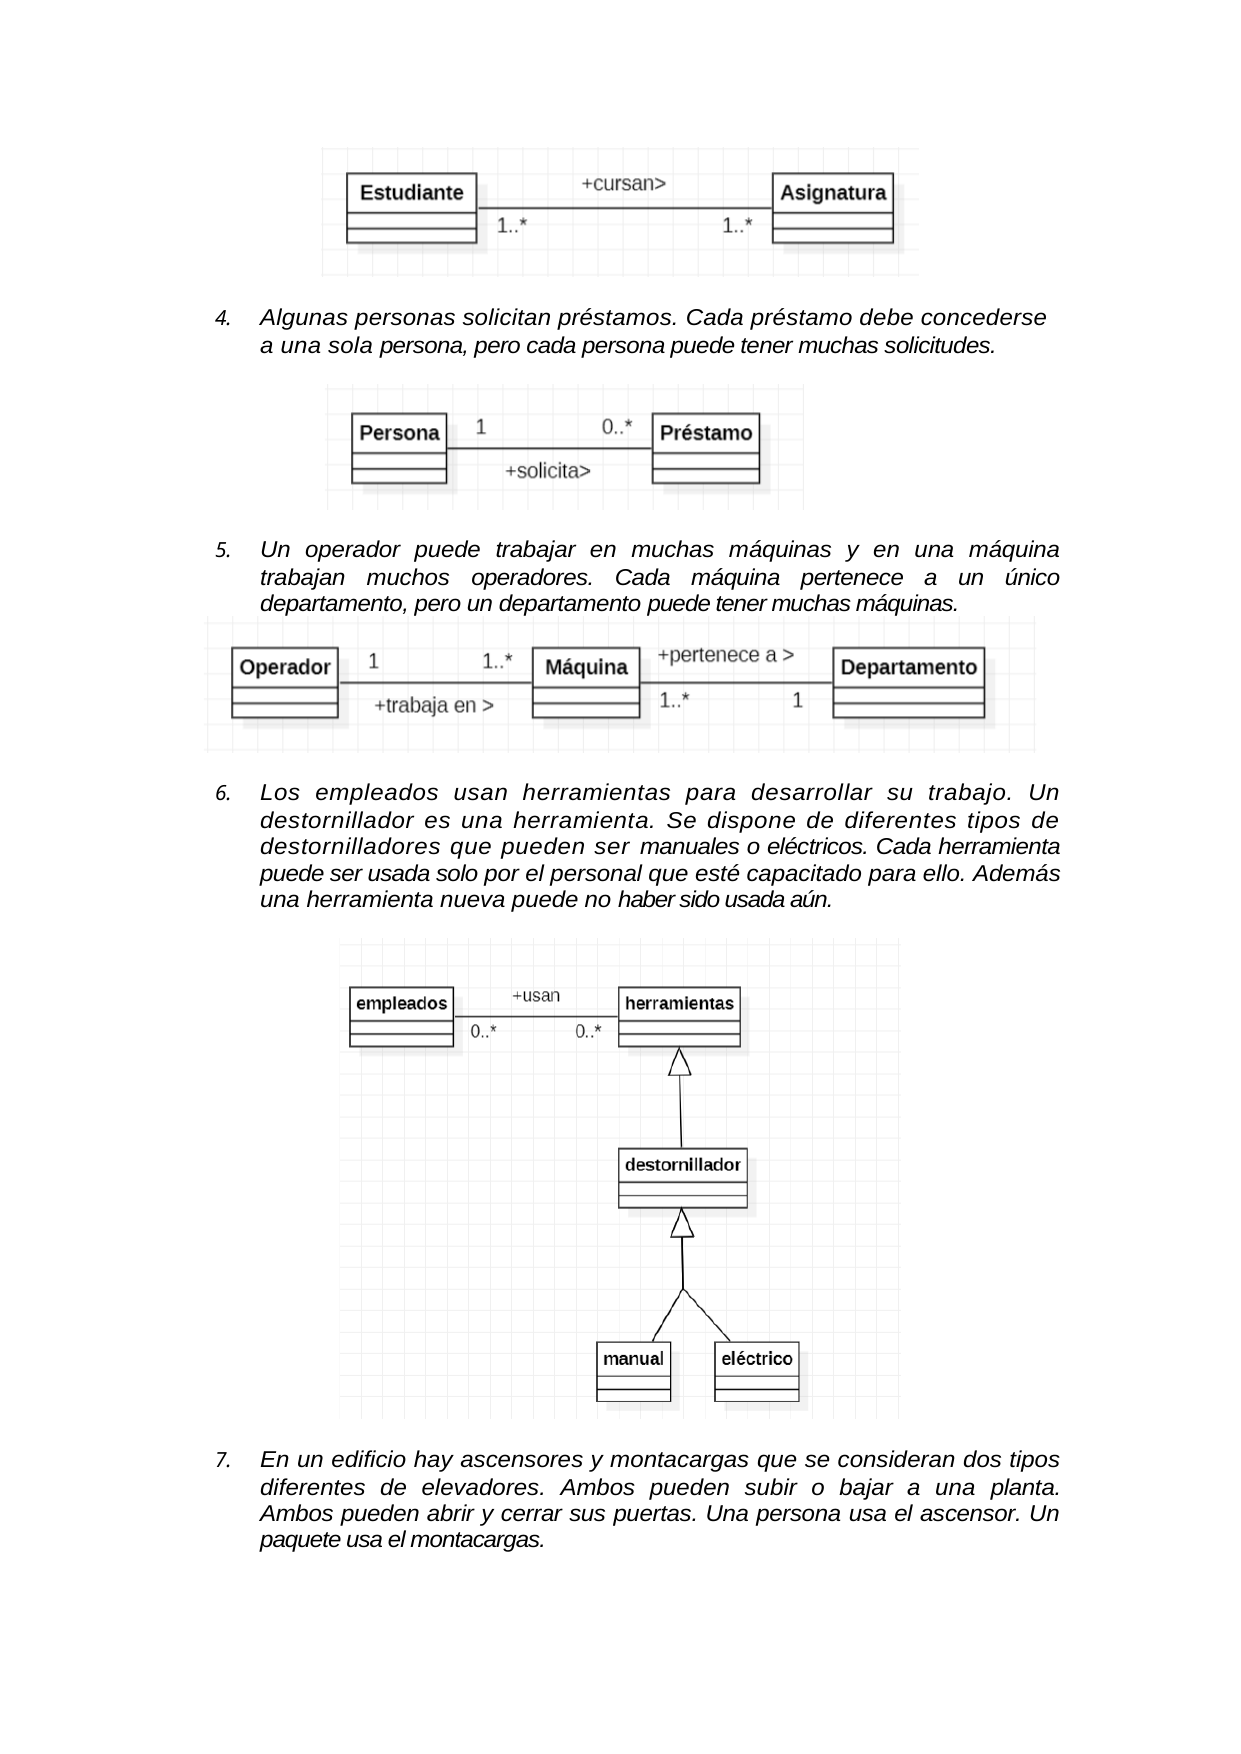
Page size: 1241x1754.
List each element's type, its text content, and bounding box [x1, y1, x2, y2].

list Algunas personas solicitan préstamos. Cada préstamo debe concederse a una sola persona, pero cada persona puede tener muchas solicitudes. [215, 303, 1063, 358]
list Un operador puede trabajar en muchas máquinas y en una máquina trabajan muchos operadores. Cada máquina pertenece a un único departamento, pero un departamento puede tener muchas máquinas. [215, 536, 1063, 617]
list Los empleados usan herramientas para desarrollar su trabajo. Un destornillador es una herramienta. Se dispone de diferentes tipos de destornilladores que pueden ser manuales o eléctricos. Cada herramienta puede ser usada solo por el personal que esté capacitado para ello. Además una herramienta nueva puede no haber sido usada aún. [215, 778, 1063, 912]
list En un edificio hay ascensores y montacargas que se consideran dos tipos diferentes de elevadores. Ambos pueden subir o bajar a una planta. Ambos pueden abrir y cerrar sus puertas. Una persona usa el ascensor. Un paquete usa el montacargas. [215, 1445, 1063, 1552]
